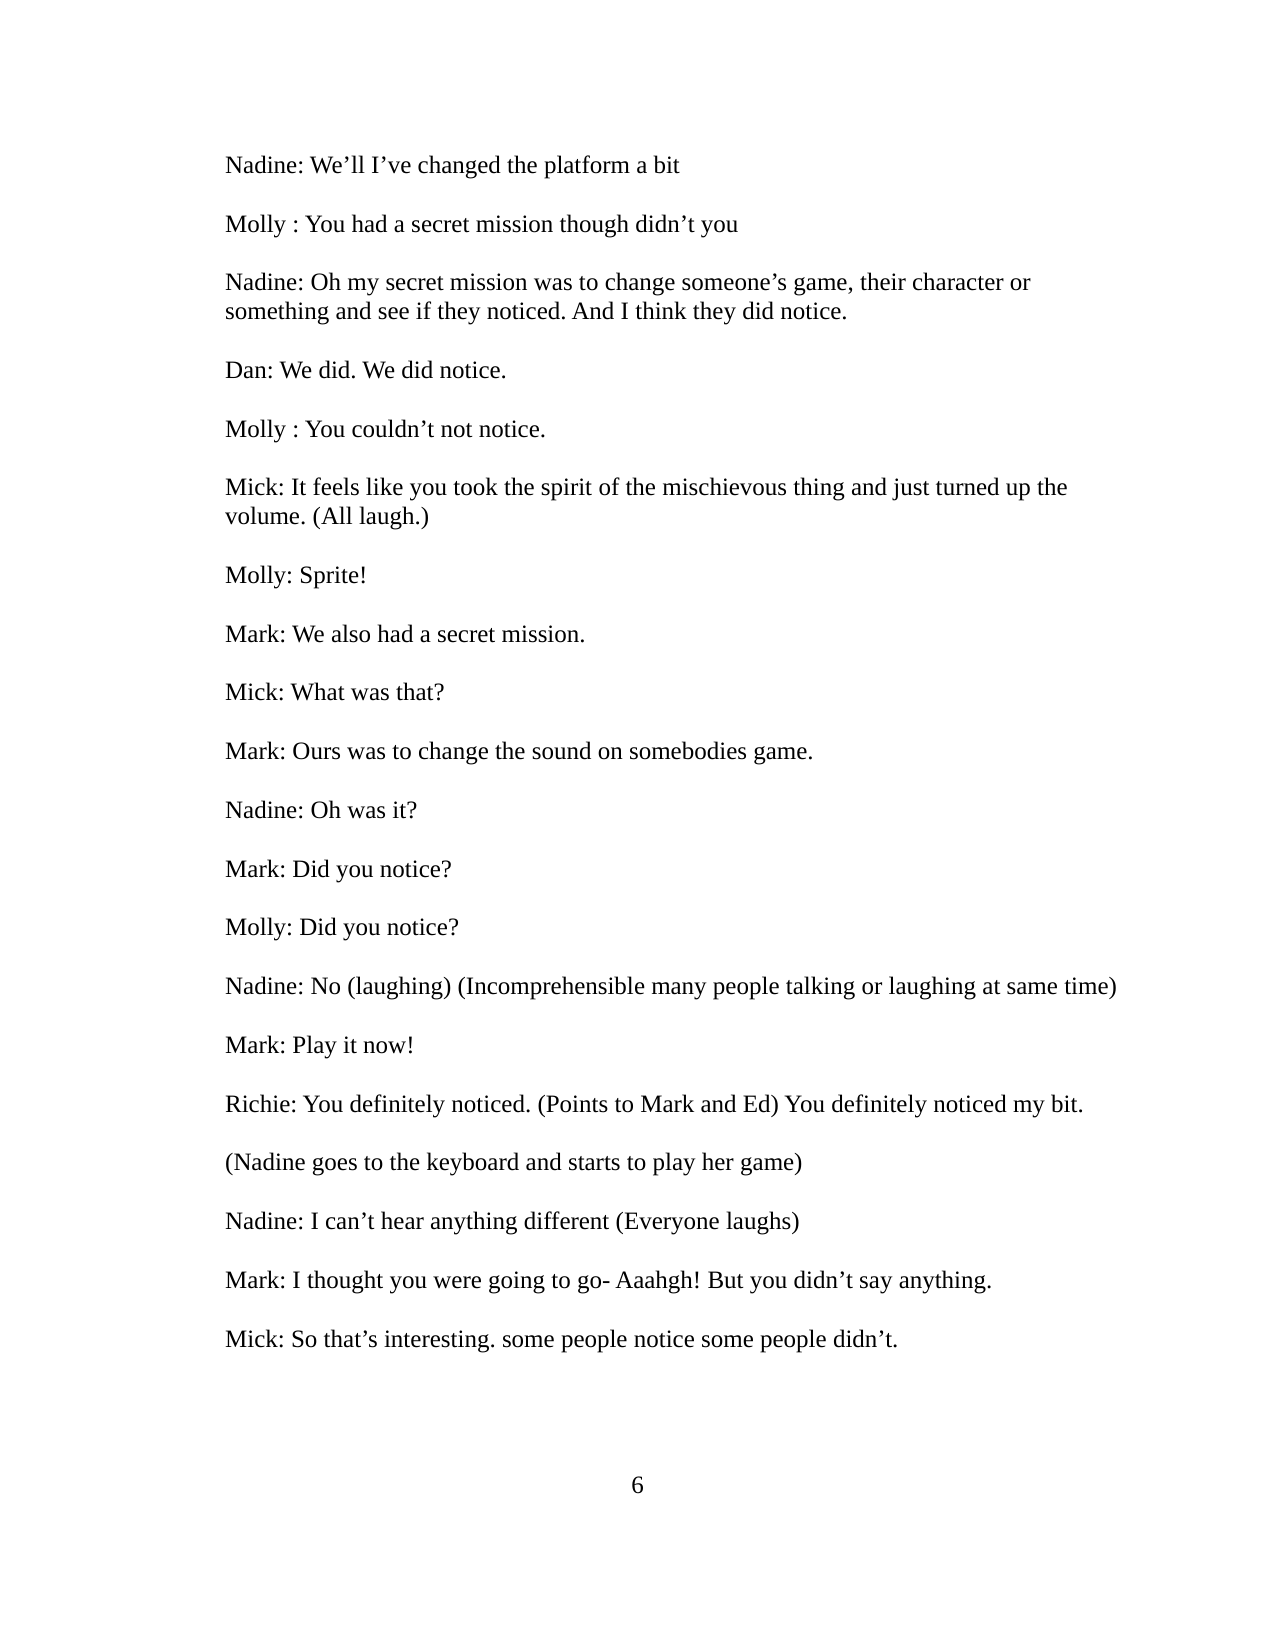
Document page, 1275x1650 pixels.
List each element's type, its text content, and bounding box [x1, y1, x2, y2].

text Nadine: Oh my secret mission was to change someone’s game, their character or something and see if they noticed. And I think they did notice. [225, 267, 1125, 325]
text Mick: So that’s interesting. some people notice some people didn’t. [225, 1324, 1125, 1352]
text Mark: Ours was to change the sound on somebodies game. [225, 736, 1125, 765]
text Molly : You couldn’t not notice. [225, 414, 1125, 442]
text Molly: Sprite! [225, 560, 1125, 589]
text Mark: Play it now! [225, 1030, 1125, 1059]
text Mark: Did you notice? [225, 854, 1125, 882]
text Nadine: I can’t hear anything different (Everyone laughs) [225, 1206, 1125, 1235]
text Nadine: Oh was it? [225, 795, 1125, 824]
text Nadine: No (laughing) (Incomprehensible many people talking or laughing at same time) [225, 971, 1125, 1000]
text Mick: It feels like you took the spirit of the mischievous thing and just turned up the volume. (All laugh.) [225, 472, 1125, 530]
text Dan: We did. We did notice. [225, 355, 1125, 384]
text Mark: We also had a secret mission. [225, 619, 1125, 647]
text Mick: What was that? [225, 677, 1125, 706]
text Molly : You had a secret mission though didn’t you [225, 209, 1125, 237]
text Richie: You definitely noticed. (Points to Mark and Ed) You definitely noticed my bit. [225, 1089, 1125, 1117]
text (Nadine goes to the keyboard and starts to play her game) [225, 1147, 1125, 1176]
text Molly: Did you notice? [225, 912, 1125, 941]
text Nadine: We’ll I’ve changed the platform a bit [225, 150, 1125, 179]
text Mark: I thought you were going to go- Aaahgh! But you didn’t say anything. [225, 1265, 1125, 1294]
